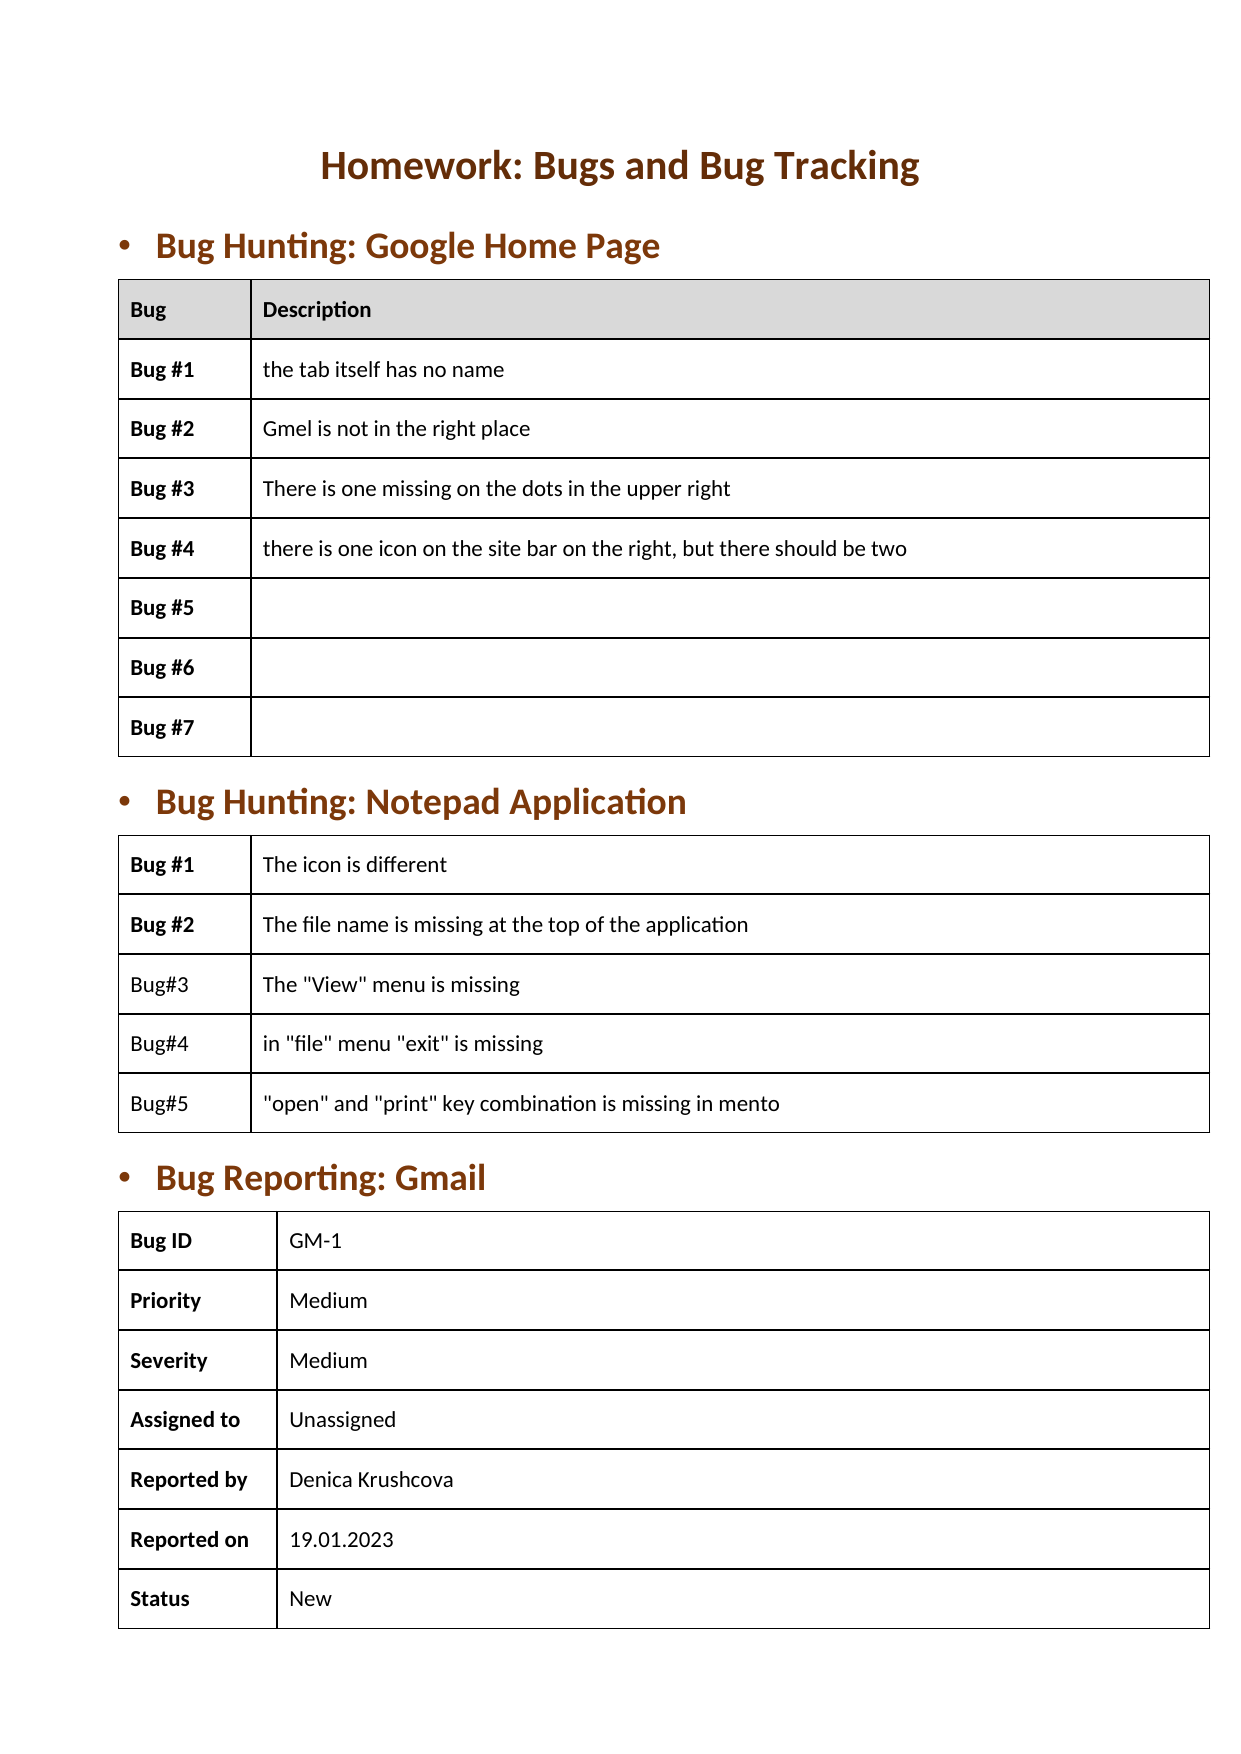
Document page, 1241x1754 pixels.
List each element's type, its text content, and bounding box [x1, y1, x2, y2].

table_cell Bug #7 [119, 698, 250, 756]
table_cell There is one missing on the dots in the upper right [252, 459, 1209, 517]
table_header Bug ID [119, 1212, 276, 1269]
table_cell "open" and "print" key combination is missing in mento [252, 1074, 1209, 1132]
table_header Bug #1 [119, 836, 250, 893]
table_cell [252, 698, 1209, 756]
table_header The icon is different [252, 836, 1209, 893]
table_cell Priority [119, 1271, 276, 1329]
table_cell [252, 579, 1209, 637]
table_cell Bug #3 [119, 459, 250, 517]
list Bug Hunting: Notepad Application [118, 778, 1122, 823]
table_cell New [278, 1570, 1209, 1628]
table_cell Status [119, 1570, 276, 1628]
table_cell 19.01.2023 [278, 1510, 1209, 1568]
table_cell Severity [119, 1331, 276, 1389]
list Bug Reporting: Gmail [118, 1154, 1122, 1199]
table_cell Denica Krushcova [278, 1450, 1209, 1508]
table_header GM-1 [278, 1212, 1209, 1269]
text Homework: Bugs and Bug Tracking [118, 139, 1122, 190]
table_cell Reported on [119, 1510, 276, 1568]
table_cell the tab itself has no name [252, 340, 1209, 398]
table_cell Reported by [119, 1450, 276, 1508]
table_cell Medium [278, 1331, 1209, 1389]
table_cell Bug#4 [119, 1015, 250, 1072]
table_cell Assigned to [119, 1391, 276, 1448]
table_cell Bug#5 [119, 1074, 250, 1132]
table_header Description [252, 280, 1209, 338]
table_cell Bug #2 [119, 895, 250, 953]
table_cell Gmel is not in the right place [252, 400, 1209, 457]
table_cell there is one icon on the site bar on the right, but there should be two [252, 519, 1209, 577]
table_cell Bug #5 [119, 579, 250, 637]
table_cell in "file" menu "exit" is missing [252, 1015, 1209, 1072]
table_header Bug [119, 280, 250, 338]
list Bug Hunting: Google Home Page [118, 222, 1122, 268]
table_cell Bug #6 [119, 639, 250, 696]
table_cell Bug #2 [119, 400, 250, 457]
table_cell Bug #4 [119, 519, 250, 577]
table_cell [252, 639, 1209, 696]
table_cell The "View" menu is missing [252, 955, 1209, 1013]
table_cell Medium [278, 1271, 1209, 1329]
table_cell Bug #1 [119, 340, 250, 398]
table_cell Bug#3 [119, 955, 250, 1013]
table_cell The file name is missing at the top of the application [252, 895, 1209, 953]
table_cell Unassigned [278, 1391, 1209, 1448]
